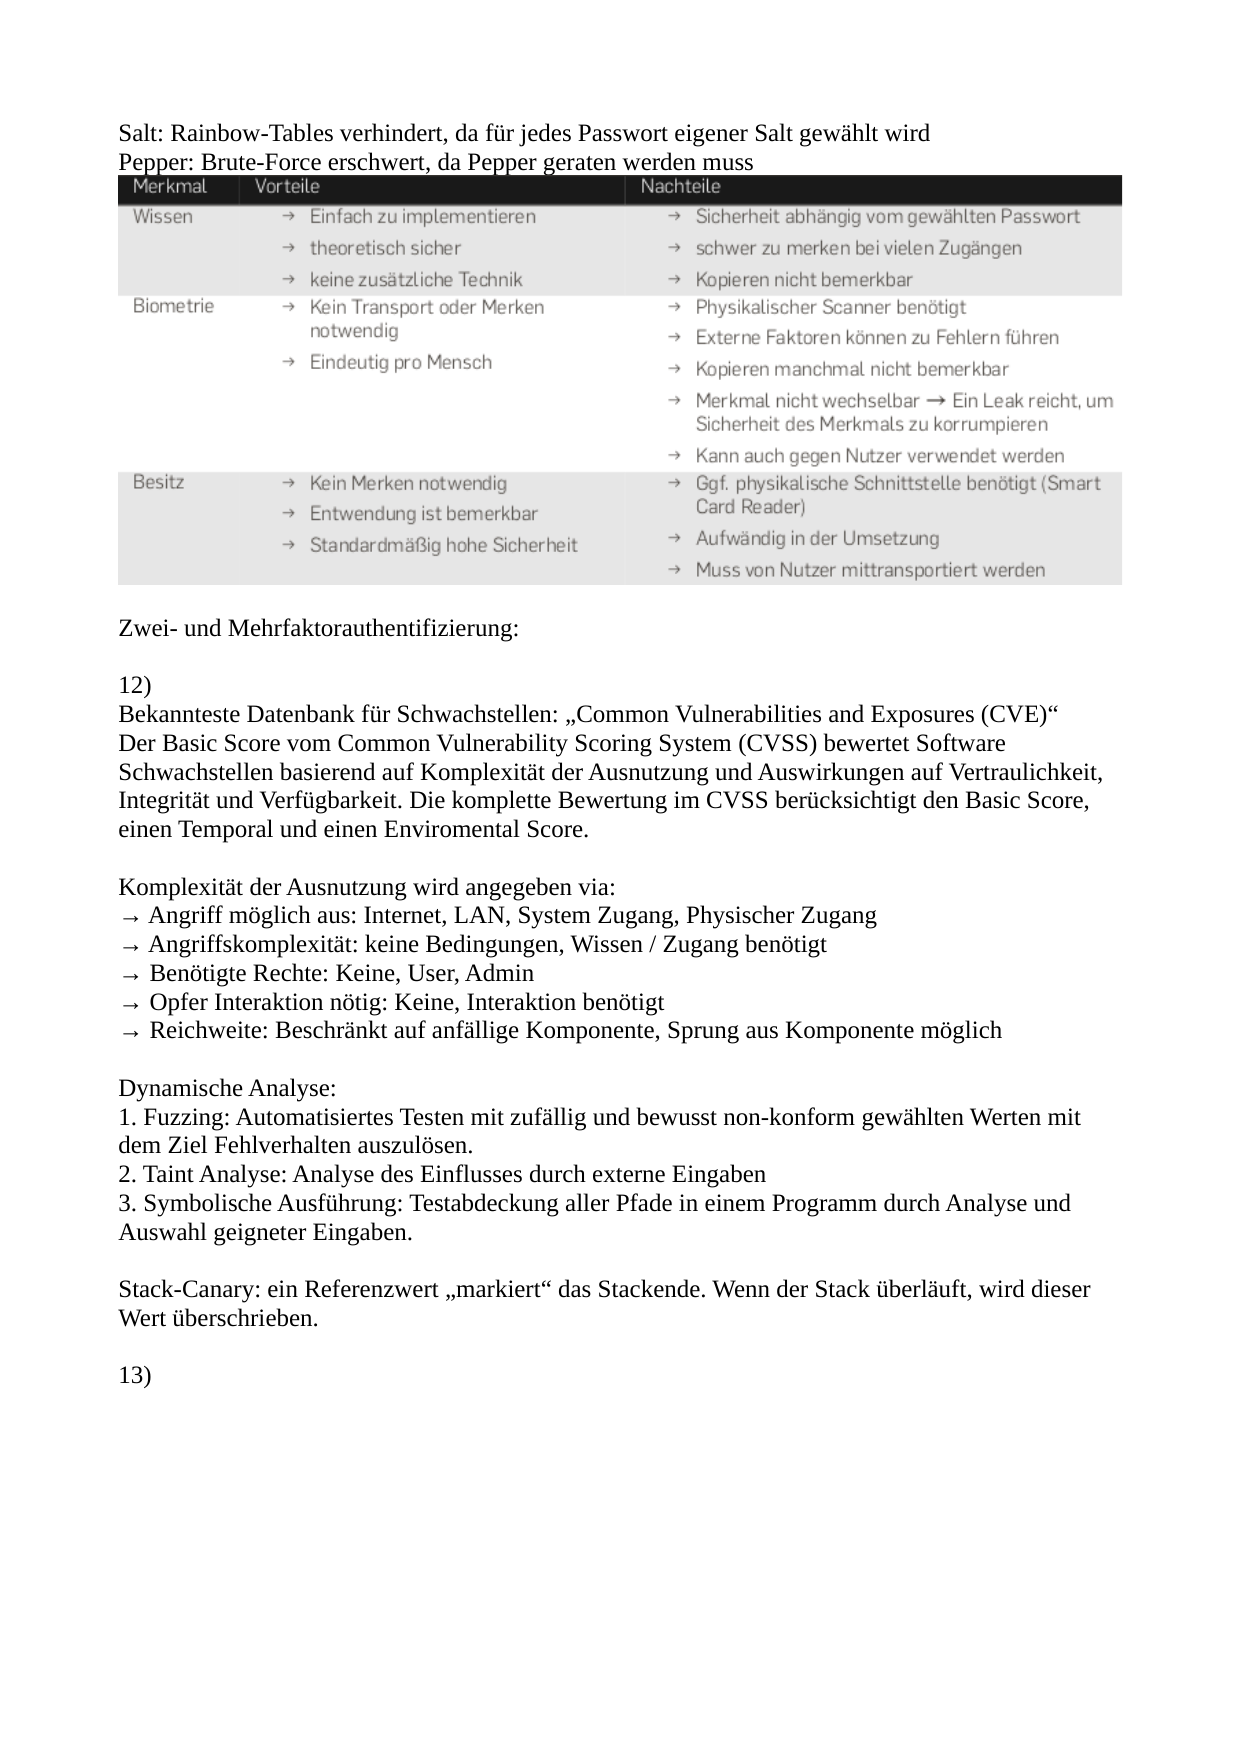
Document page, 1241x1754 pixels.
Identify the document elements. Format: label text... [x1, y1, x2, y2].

picture [118, 175, 1123, 585]
text 2. Taint Analyse: Analyse des Einflusses durch externe Eingaben [118, 1159, 1122, 1188]
text 3. Symbolische Ausführung: Testabdeckung aller Pfade in einem Programm durch Analyse und Auswahl geigneter Eingaben. [118, 1188, 1122, 1246]
text Pepper: Brute-Force erschwert, da Pepper geraten werden muss [118, 147, 1122, 175]
text 1. Fuzzing: Automatisiertes Testen mit zufällig und bewusst non-konform gewählten Werten mit dem Ziel Fehlverhalten auszulösen. [118, 1102, 1122, 1159]
text 12) [118, 671, 1122, 699]
text Bekannteste Datenbank für Schwachstellen: „Common Vulnerabilities and Exposures (CVE)“ [118, 699, 1122, 728]
text → Angriff möglich aus: Internet, LAN, System Zugang, Physischer Zugang [118, 901, 1122, 929]
text Der Basic Score vom Common Vulnerability Scoring System (CVSS) bewertet Software Schwachstellen basierend auf Komplexität der Ausnutzung und Auswirkungen auf Vertraulichkeit, Integrität und Verfügbarkeit. Die komplette Bewertung im CVSS berücksichtigt den Basic Score, einen Temporal und einen Enviromental Score. [118, 728, 1122, 843]
text Stack-Canary: ein Referenzwert „markiert“ das Stackende. Wenn der Stack überläuft, wird dieser Wert überschrieben. [118, 1274, 1122, 1332]
text → Reichweite: Beschränkt auf anfällige Komponente, Sprung aus Komponente möglich [118, 1016, 1122, 1044]
text Komplexität der Ausnutzung wird angegeben via: [118, 872, 1122, 901]
text Dynamische Analyse: [118, 1073, 1122, 1102]
text Zwei- und Mehrfaktorauthentifizierung: [118, 613, 1122, 642]
text → Opfer Interaktion nötig: Keine, Interaktion benötigt [118, 987, 1122, 1016]
text → Angriffskomplexität: keine Bedingungen, Wissen / Zugang benötigt [118, 929, 1122, 958]
text 13) [118, 1361, 1122, 1389]
text → Benötigte Rechte: Keine, User, Admin [118, 958, 1122, 987]
text Salt: Rainbow-Tables verhindert, da für jedes Passwort eigener Salt gewählt wird [118, 118, 1122, 147]
